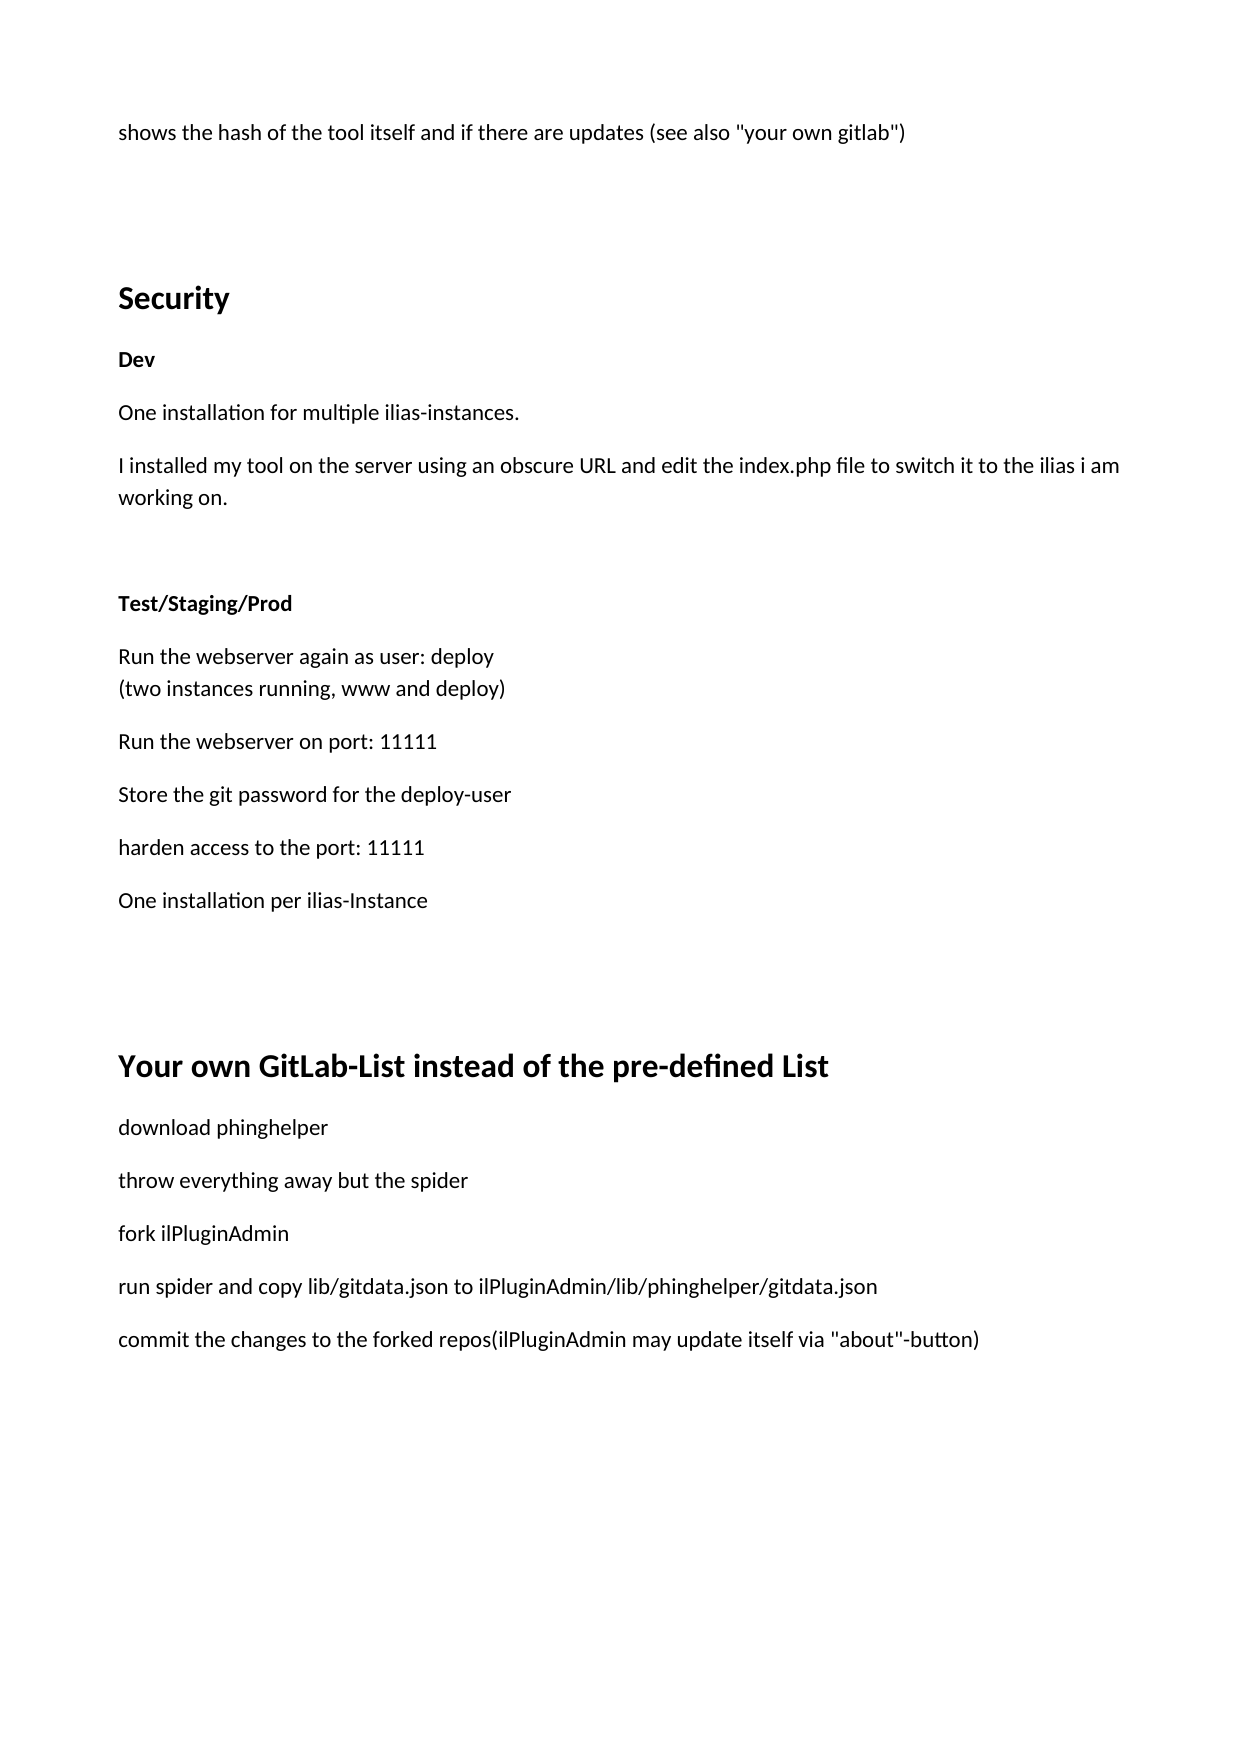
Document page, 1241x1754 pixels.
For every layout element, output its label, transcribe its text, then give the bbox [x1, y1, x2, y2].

text fork ilPluginAdmin [118, 1219, 1122, 1247]
text Test/Staging/Prod [118, 589, 1122, 617]
text shows the hash of the tool itself and if there are updates (see also "your own gitlab") [118, 118, 1122, 146]
text Your own GitLab-List instead of the pre-defined List [118, 1045, 1122, 1086]
text Run the webserver on port: 11111 [118, 727, 1122, 755]
text One installation for multiple ilias-instances. [118, 398, 1122, 426]
text Store the git password for the deploy-user [118, 780, 1122, 808]
text harden access to the port: 11111 [118, 833, 1122, 861]
text throw everything away but the spider [118, 1166, 1122, 1194]
text Dev [118, 345, 1122, 373]
text download phinghelper [118, 1113, 1122, 1141]
text I installed my tool on the server using an obscure URL and edit the index.php file to switch it to the ilias i am working on. [118, 451, 1122, 511]
text Security [118, 277, 1122, 318]
text run spider and copy lib/gitdata.json to ilPluginAdmin/lib/phinghelper/gitdata.json [118, 1272, 1122, 1300]
text commit the changes to the forked repos(ilPluginAdmin may update itself via "about"-button) [118, 1325, 1122, 1353]
text One installation per ilias-Instance [118, 886, 1122, 914]
text Run the webserver again as user: deploy (two instances running, www and deploy) [118, 642, 1122, 702]
